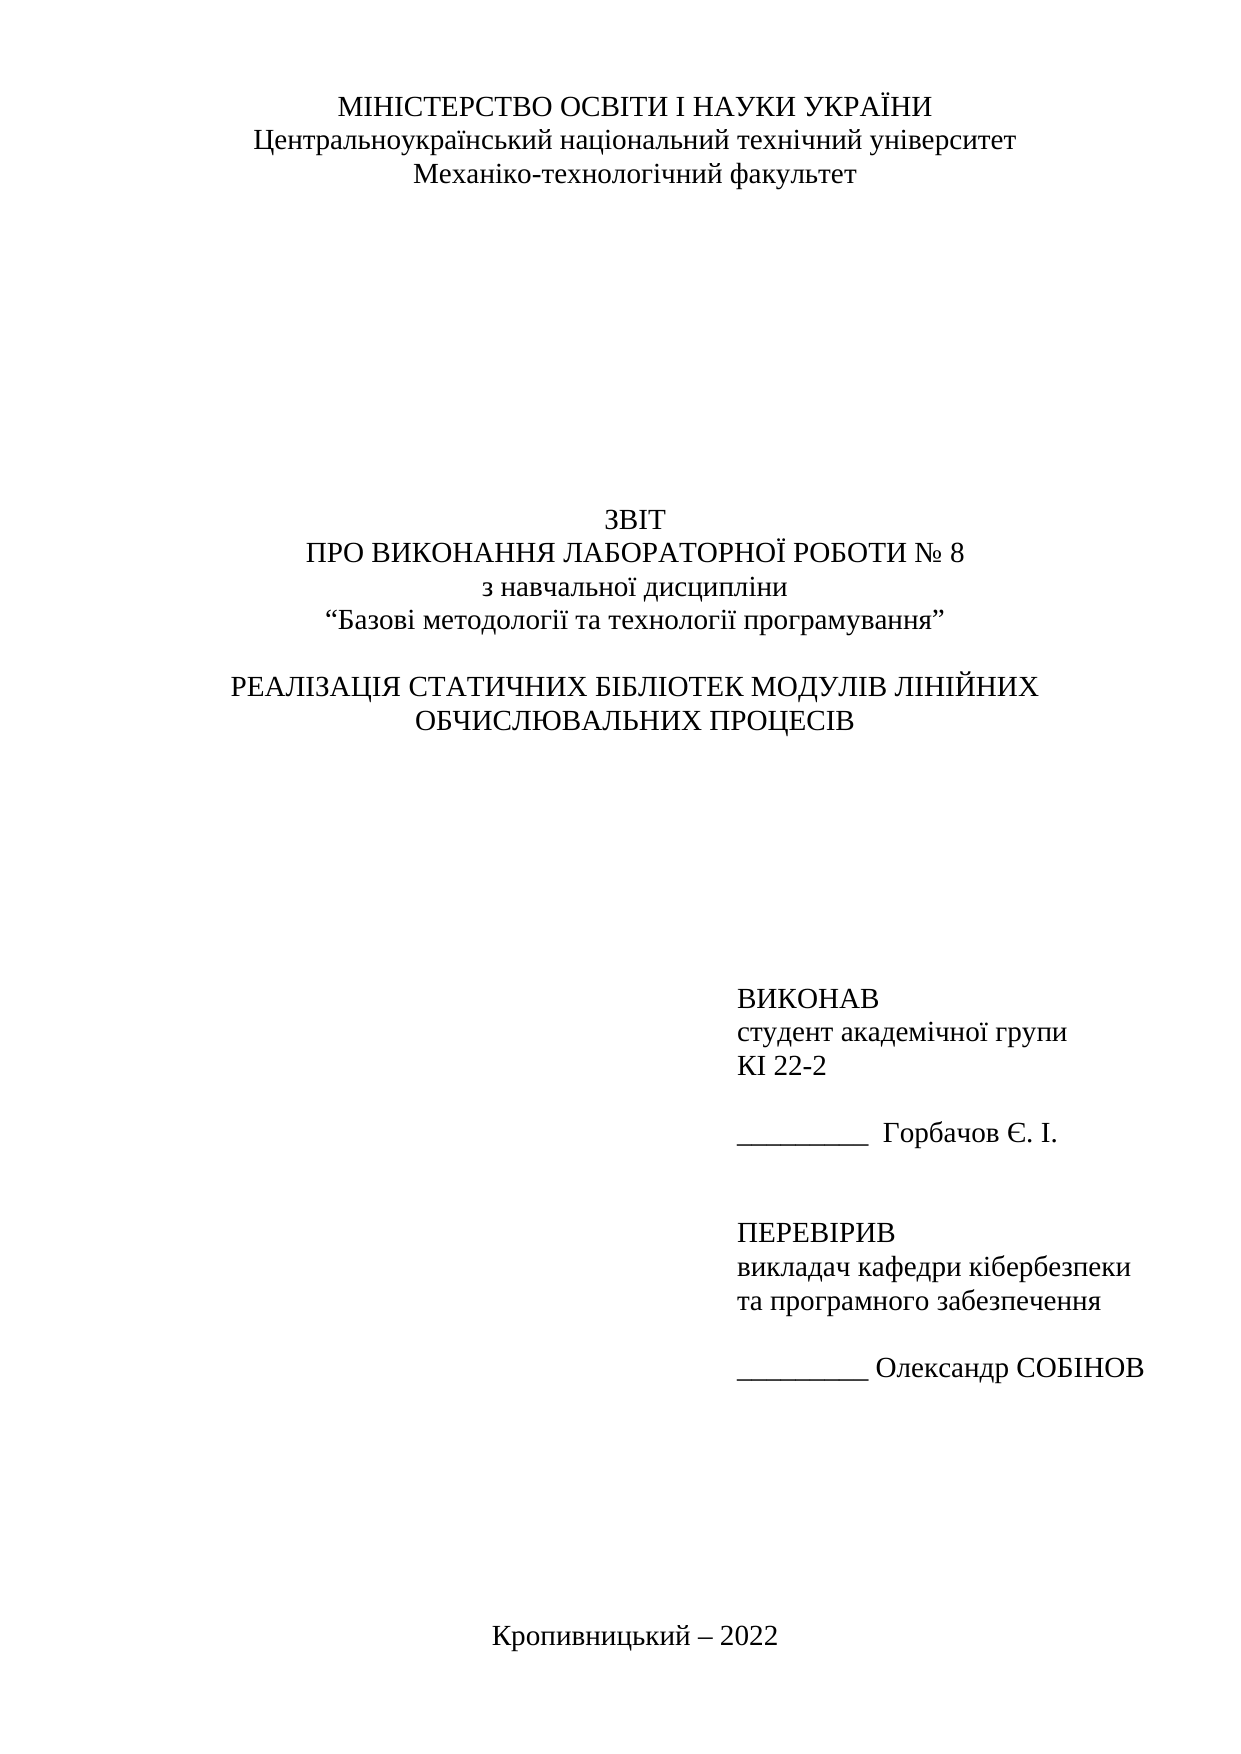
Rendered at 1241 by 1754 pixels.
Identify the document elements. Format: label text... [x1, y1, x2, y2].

text Центральноукраїнський національний технічний університет [118, 122, 1152, 156]
text МІНІСТЕРСТВО ОСВІТИ І НАУКИ УКРАЇНИ [118, 89, 1152, 122]
text ВИКОНАВ [737, 981, 1152, 1014]
text КІ 22-2 [737, 1048, 1152, 1081]
text з навчальної дисципліни [118, 569, 1152, 602]
text студент академічної групи [737, 1014, 1152, 1048]
text _________ Горбачов Є. І. [737, 1115, 1152, 1148]
text викладач кафедри кібербезпеки [737, 1249, 1152, 1283]
text та програмного забезпечення [737, 1283, 1152, 1316]
text Кропивницький – 2022 [118, 1618, 1152, 1652]
text ПРО ВИКОНАННЯ ЛАБОРАТОРНОЇ РОБОТИ № 8 [118, 535, 1152, 569]
text РЕАЛІЗАЦІЯ СТАТИЧНИХ БІБЛІОТЕК МОДУЛІВ ЛІНІЙНИХ ОБЧИСЛЮВАЛЬНИХ ПРОЦЕСІВ [118, 669, 1152, 737]
text ПЕРЕВІРИВ [737, 1216, 1152, 1249]
text “Базові методології та технології програмування” [118, 602, 1152, 636]
text _________ Олександр СОБІНОВ [737, 1350, 1152, 1383]
text ЗВІТ [118, 502, 1152, 535]
text Механіко-технологічний факультет [118, 156, 1152, 189]
